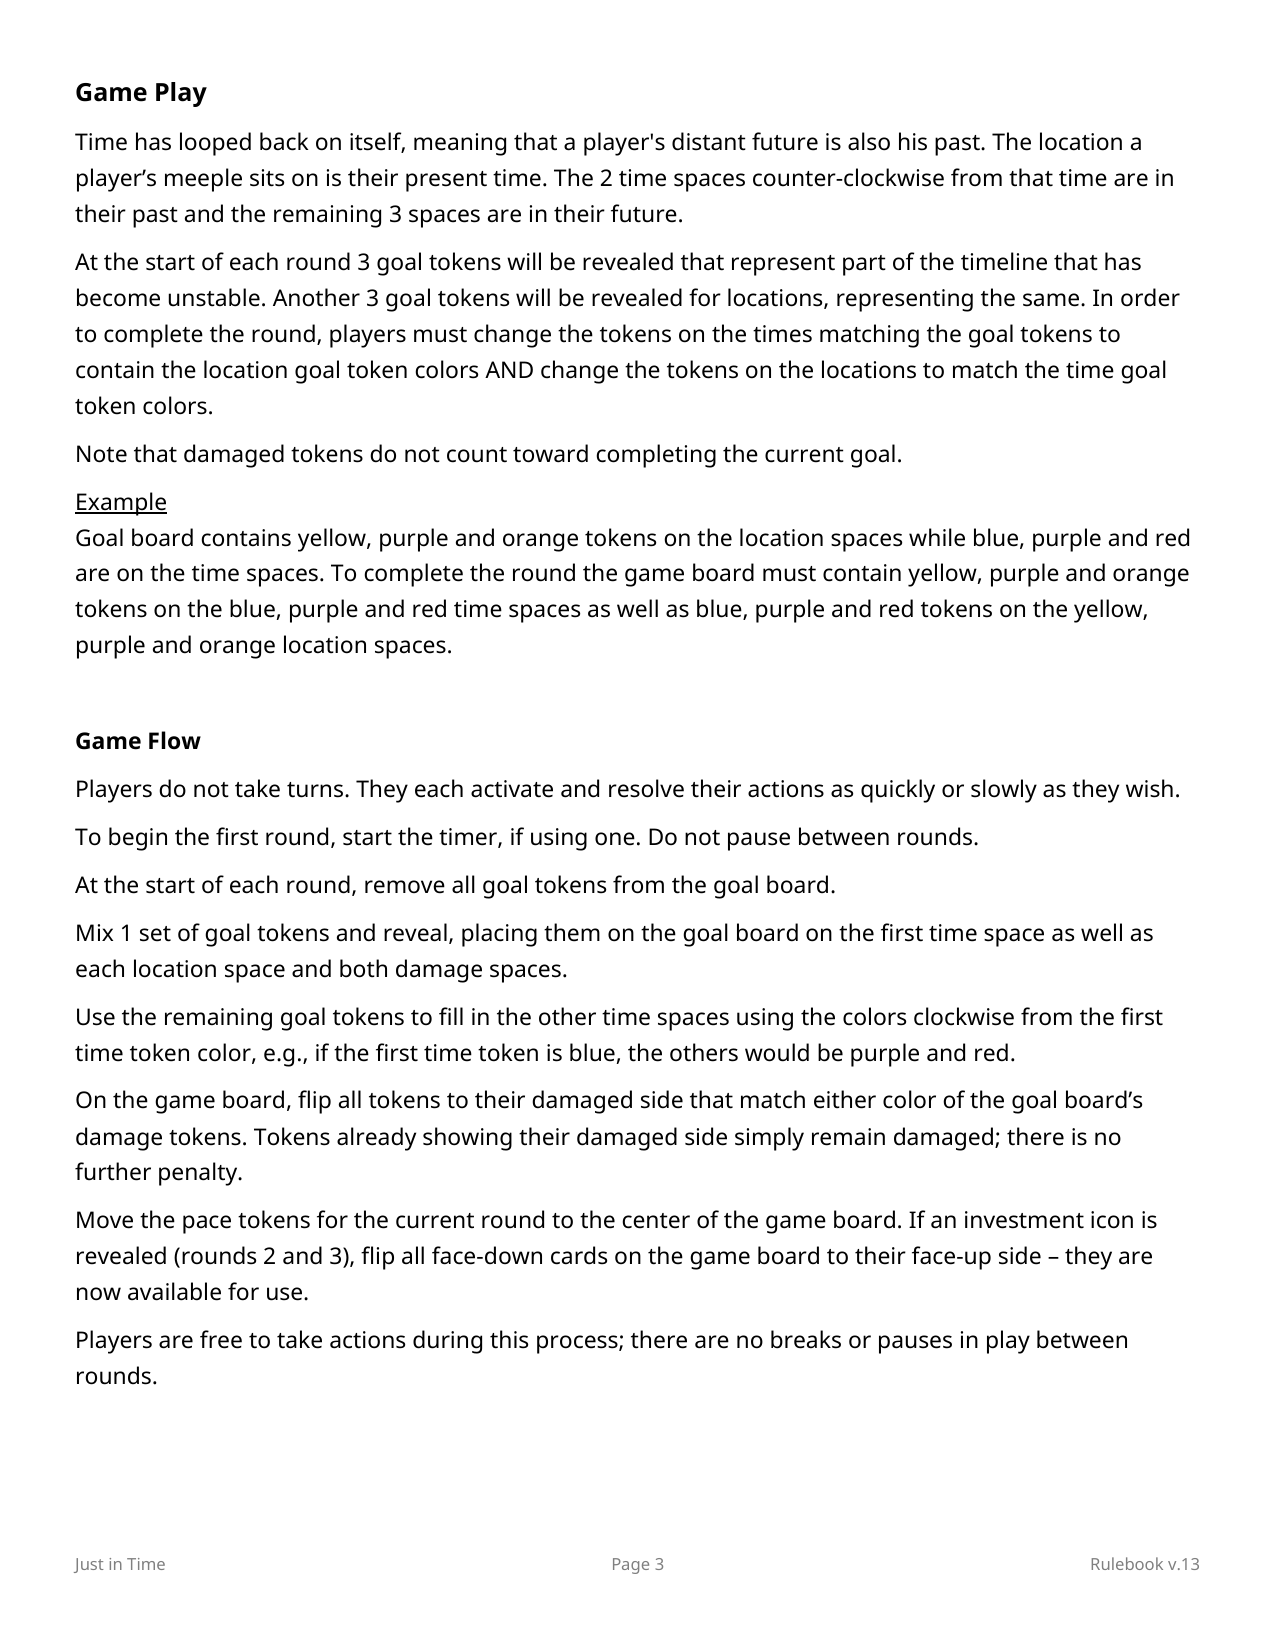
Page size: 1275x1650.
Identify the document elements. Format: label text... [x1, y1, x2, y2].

text Time has looped back on itself, meaning that a player's distant future is also his past. The location a player’s meeple sits on is their present time. The 2 time spaces counter-clockwise from that time are in their past and the remaining 3 spaces are in their future. [75, 126, 1200, 229]
text Use the remaining goal tokens to fill in the other time spaces using the colors clockwise from the first time token color, e.g., if the first time token is blue, the others would be purple and red. [75, 1001, 1200, 1068]
text On the game board, flip all tokens to their damaged side that match either color of the goal board’s damage tokens. Tokens already showing their damaged side simply remain damaged; there is no further penalty. [75, 1084, 1200, 1188]
text Players do not take turns. They each activate and resolve their actions as quickly or slowly as they wish. [75, 773, 1200, 804]
text Note that damaged tokens do not count toward completing the current goal. [75, 438, 1200, 469]
text At the start of each round, remove all goal tokens from the goal board. [75, 869, 1200, 900]
text Game Play [75, 75, 1200, 109]
text Move the pace tokens for the current round to the center of the game board. If an investment icon is revealed (rounds 2 and 3), flip all face-down cards on the game board to their face-up side – they are now available for use. [75, 1204, 1200, 1307]
text Example Goal board contains yellow, purple and orange tokens on the location spaces while blue, purple and red are on the time spaces. To complete the round the game board must contain yellow, purple and orange tokens on the blue, purple and red time spaces as well as blue, purple and red tokens on the yellow, purple and orange location spaces. [75, 486, 1200, 661]
text Players are free to take actions during this process; there are no breaks or pauses in play between rounds. [75, 1324, 1200, 1391]
text To begin the first round, start the timer, if using one. Do not pause between rounds. [75, 821, 1200, 852]
text Mix 1 set of goal tokens and reveal, placing them on the goal board on the first time space as well as each location space and both damage spaces. [75, 917, 1200, 984]
text At the start of each round 3 goal tokens will be revealed that represent part of the timeline that has become unstable. Another 3 goal tokens will be revealed for locations, representing the same. In order to complete the round, players must change the tokens on the times matching the goal tokens to contain the location goal token colors AND change the tokens on the locations to match the time goal token colors. [75, 246, 1200, 421]
text Game Flow [75, 725, 1200, 756]
